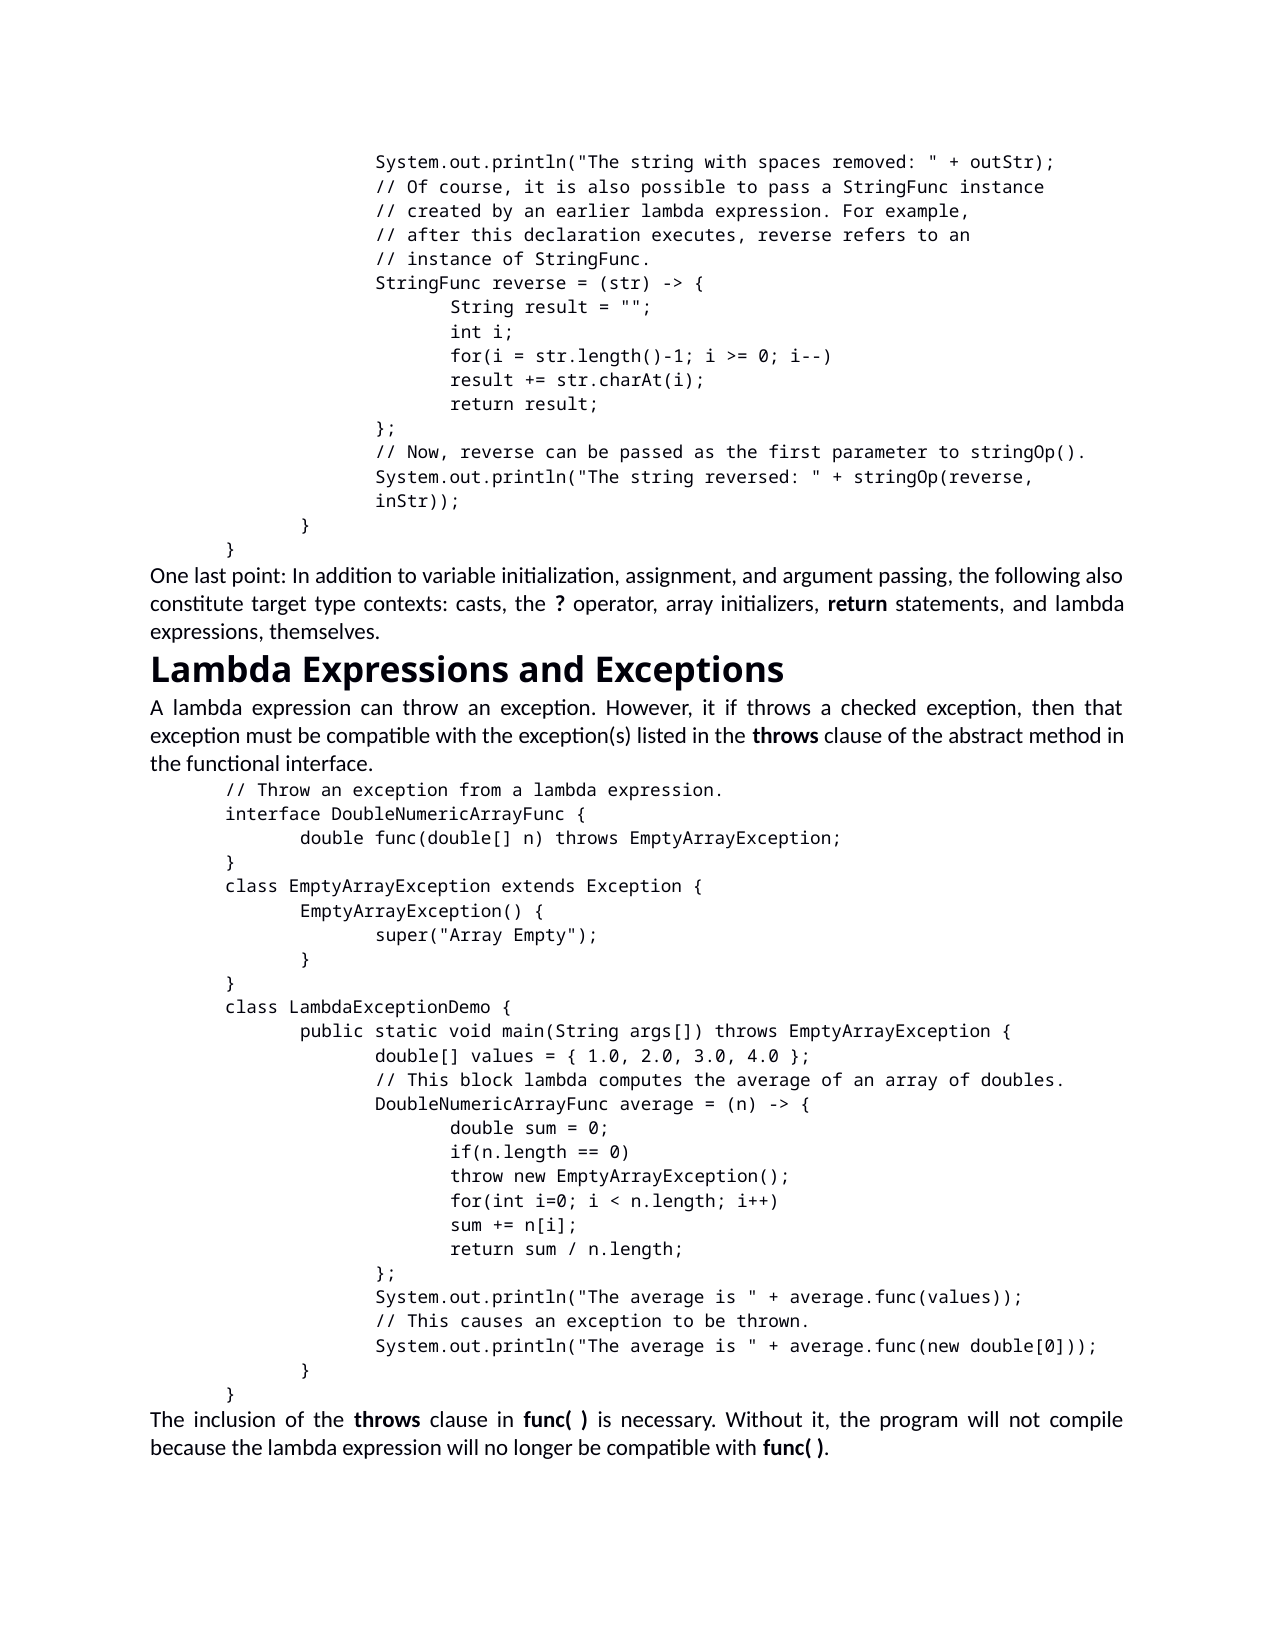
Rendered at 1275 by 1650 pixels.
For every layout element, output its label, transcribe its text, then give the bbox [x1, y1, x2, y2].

text } [150, 971, 1125, 995]
text class LambdaExceptionDemo { [150, 995, 1125, 1019]
text for(int i=0; i < n.length; i++) [450, 1188, 1125, 1212]
text System.out.println("The string with spaces removed: " + outStr); [375, 150, 1125, 174]
text // Of course, it is also possible to pass a StringFunc instance [375, 174, 1125, 198]
text System.out.println("The string reversed: " + stringOp(reverse, inStr)); [375, 464, 1125, 512]
text result += str.charAt(i); [450, 367, 1125, 392]
text A lambda expression can throw an exception. However, it if throws a checked exception, then that exception must be compatible with the exception(s) listed in the throws clause of the abstract method in the functional interface. [150, 693, 1125, 777]
text }; [375, 1261, 1125, 1285]
text interface DoubleNumericArrayFunc { [225, 801, 1125, 826]
text } [225, 537, 1125, 561]
text if(n.length == 0) [450, 1140, 1125, 1164]
text return sum / n.length; [450, 1236, 1125, 1261]
text // This block lambda computes the average of an array of doubles. [375, 1067, 1125, 1091]
text // This causes an exception to be thrown. [375, 1309, 1125, 1333]
text double sum = 0; [450, 1116, 1125, 1140]
text for(i = str.length()-1; i >= 0; i--) [450, 343, 1125, 367]
text System.out.println("The average is " + average.func(values)); [375, 1285, 1125, 1309]
text // Throw an exception from a lambda expression. [225, 777, 1125, 801]
text // Now, reverse can be passed as the first parameter to stringOp(). [375, 440, 1125, 464]
text } [300, 1357, 1125, 1381]
text super("Array Empty"); [300, 922, 1125, 946]
text double[] values = { 1.0, 2.0, 3.0, 4.0 }; [375, 1043, 1125, 1067]
text // instance of StringFunc. [375, 247, 1125, 271]
text The inclusion of the throws clause in func( ) is necessary. Without it, the program will not compile because the lambda expression will no longer be compatible with func( ). [150, 1406, 1125, 1462]
text int i; [450, 319, 1125, 343]
text // after this declaration executes, reverse refers to an [375, 222, 1125, 247]
text return result; [450, 392, 1125, 416]
text } [225, 1381, 1125, 1406]
text Lambda Expressions and Exceptions [150, 645, 1125, 693]
text // created by an earlier lambda expression. For example, [375, 198, 1125, 222]
text throw new EmptyArrayException(); [450, 1164, 1125, 1188]
text sum += n[i]; [450, 1212, 1125, 1236]
text DoubleNumericArrayFunc average = (n) -> { [375, 1091, 1125, 1116]
text String result = ""; [450, 295, 1125, 319]
text double func(double[] n) throws EmptyArrayException; [225, 826, 1125, 850]
text class EmptyArrayException extends Exception { [225, 874, 1125, 898]
text }; [375, 416, 1125, 440]
text } [300, 946, 1125, 971]
text public static void main(String args[]) throws EmptyArrayException { [300, 1019, 1125, 1043]
text System.out.println("The average is " + average.func(new double[0])); [375, 1333, 1125, 1357]
text One last point: In addition to variable initialization, assignment, and argument passing, the following also constitute target type contexts: casts, the ? operator, array initializers, return statements, and lambda expressions, themselves. [150, 561, 1125, 645]
text StringFunc reverse = (str) -> { [375, 271, 1125, 295]
text } [225, 850, 1125, 874]
text } [300, 512, 1125, 537]
text EmptyArrayException() { [300, 898, 1125, 922]
